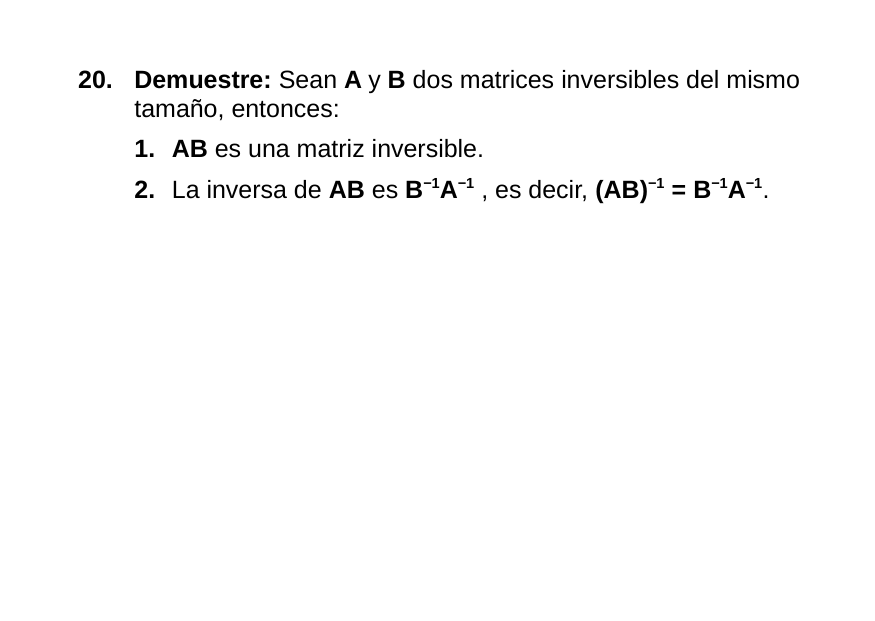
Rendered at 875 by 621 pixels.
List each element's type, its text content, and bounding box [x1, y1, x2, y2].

list La inversa de AB es B−1A−1 , es decir, (AB)−1 = B−1A−1. [134, 175, 815, 204]
list AB es una matriz inversible. [134, 134, 815, 163]
list Demuestre: Sean A y B dos matrices inversibles del mismo tamaño, entonces: [78, 65, 815, 122]
